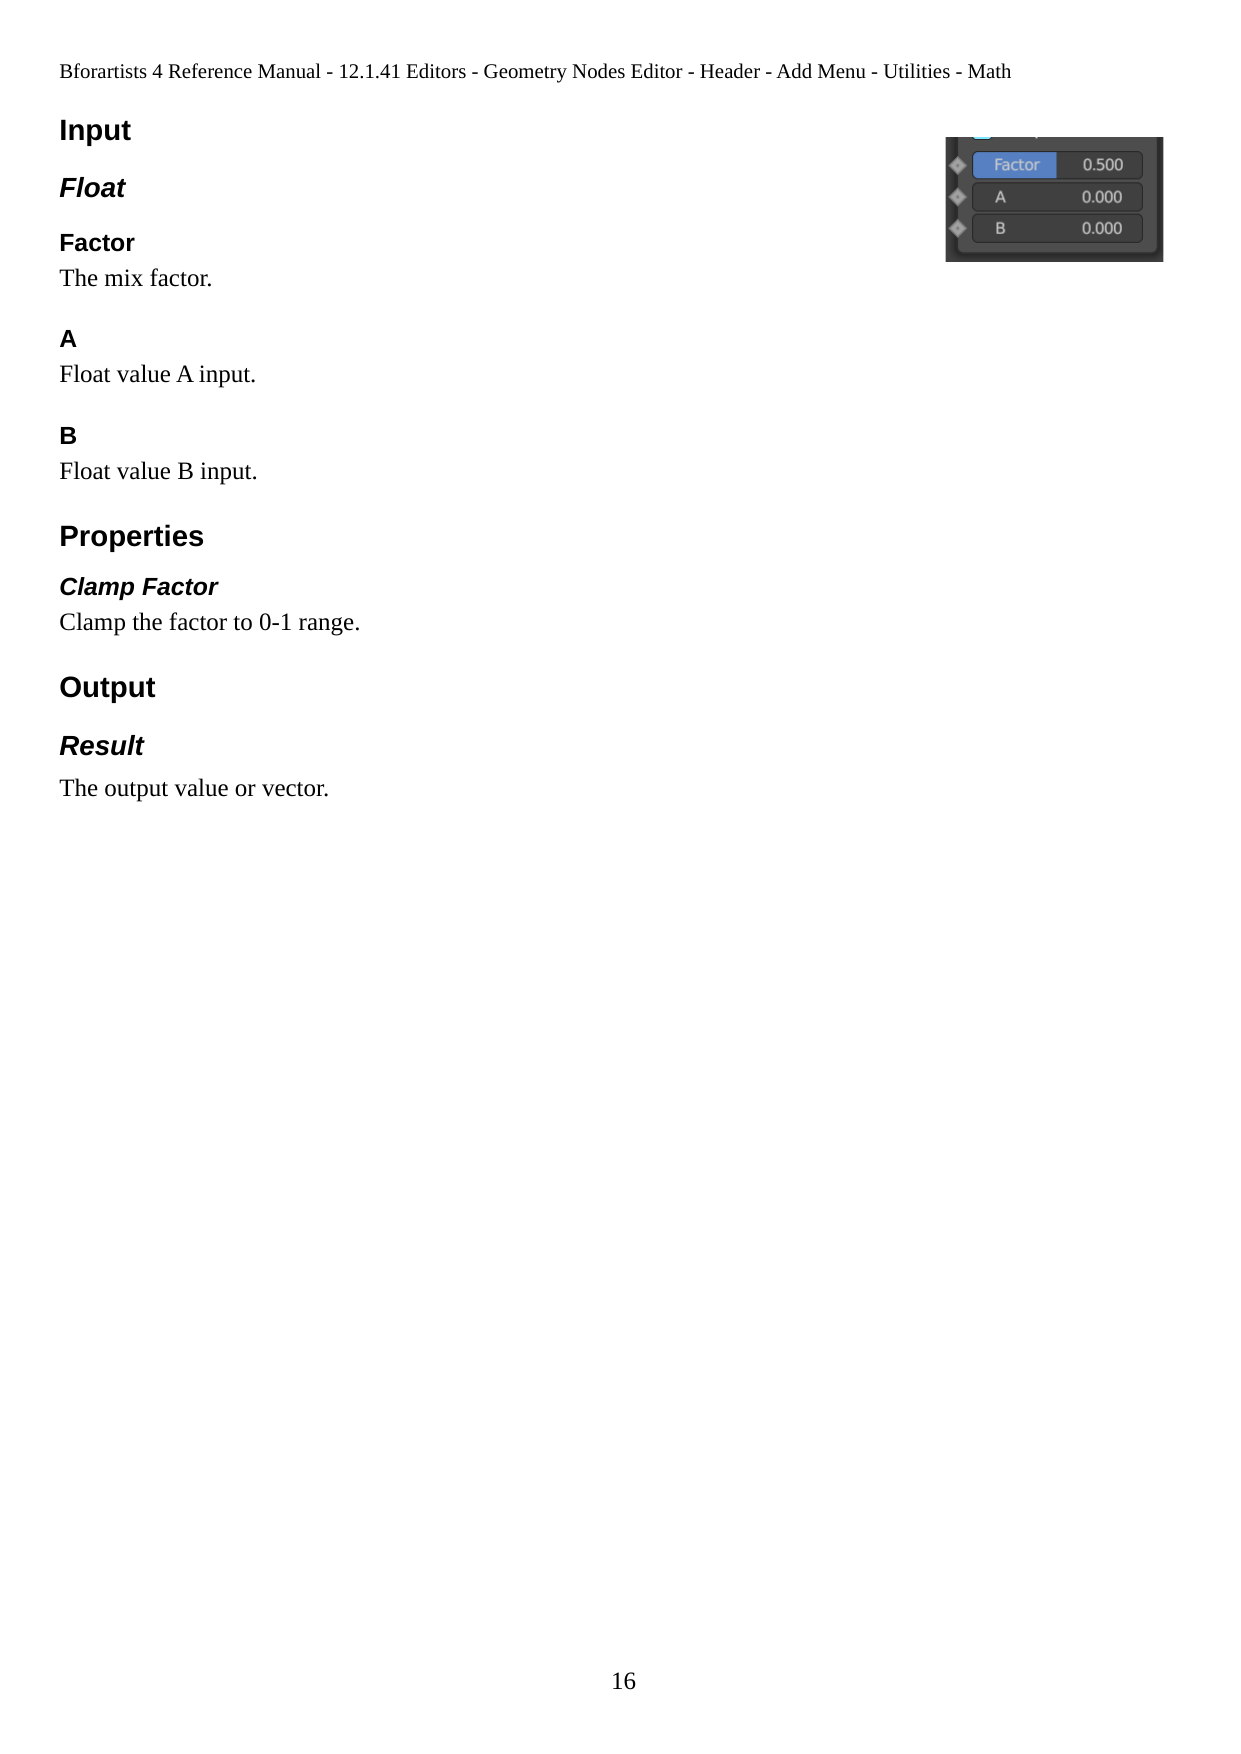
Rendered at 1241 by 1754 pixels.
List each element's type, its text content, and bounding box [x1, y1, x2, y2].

subtitle [1164, 228, 1181, 257]
subtitle Float [59, 171, 945, 203]
text Float value B input. [59, 456, 1181, 484]
text Float value A input. [59, 359, 1181, 388]
subtitle A [59, 324, 1181, 353]
subtitle Factor [59, 228, 945, 257]
subtitle Result [59, 729, 1181, 761]
text The output value or vector. [59, 773, 1181, 802]
subtitle [1164, 171, 1181, 203]
picture [945, 137, 1164, 262]
subtitle Input [59, 113, 1181, 146]
text Clamp the factor to 0-1 range. [59, 607, 1181, 635]
subtitle Output [59, 670, 1181, 704]
subtitle Clamp Factor [59, 572, 1181, 600]
subtitle Properties [59, 519, 1181, 553]
subtitle B [59, 421, 1181, 449]
text The mix factor. [59, 263, 1181, 292]
